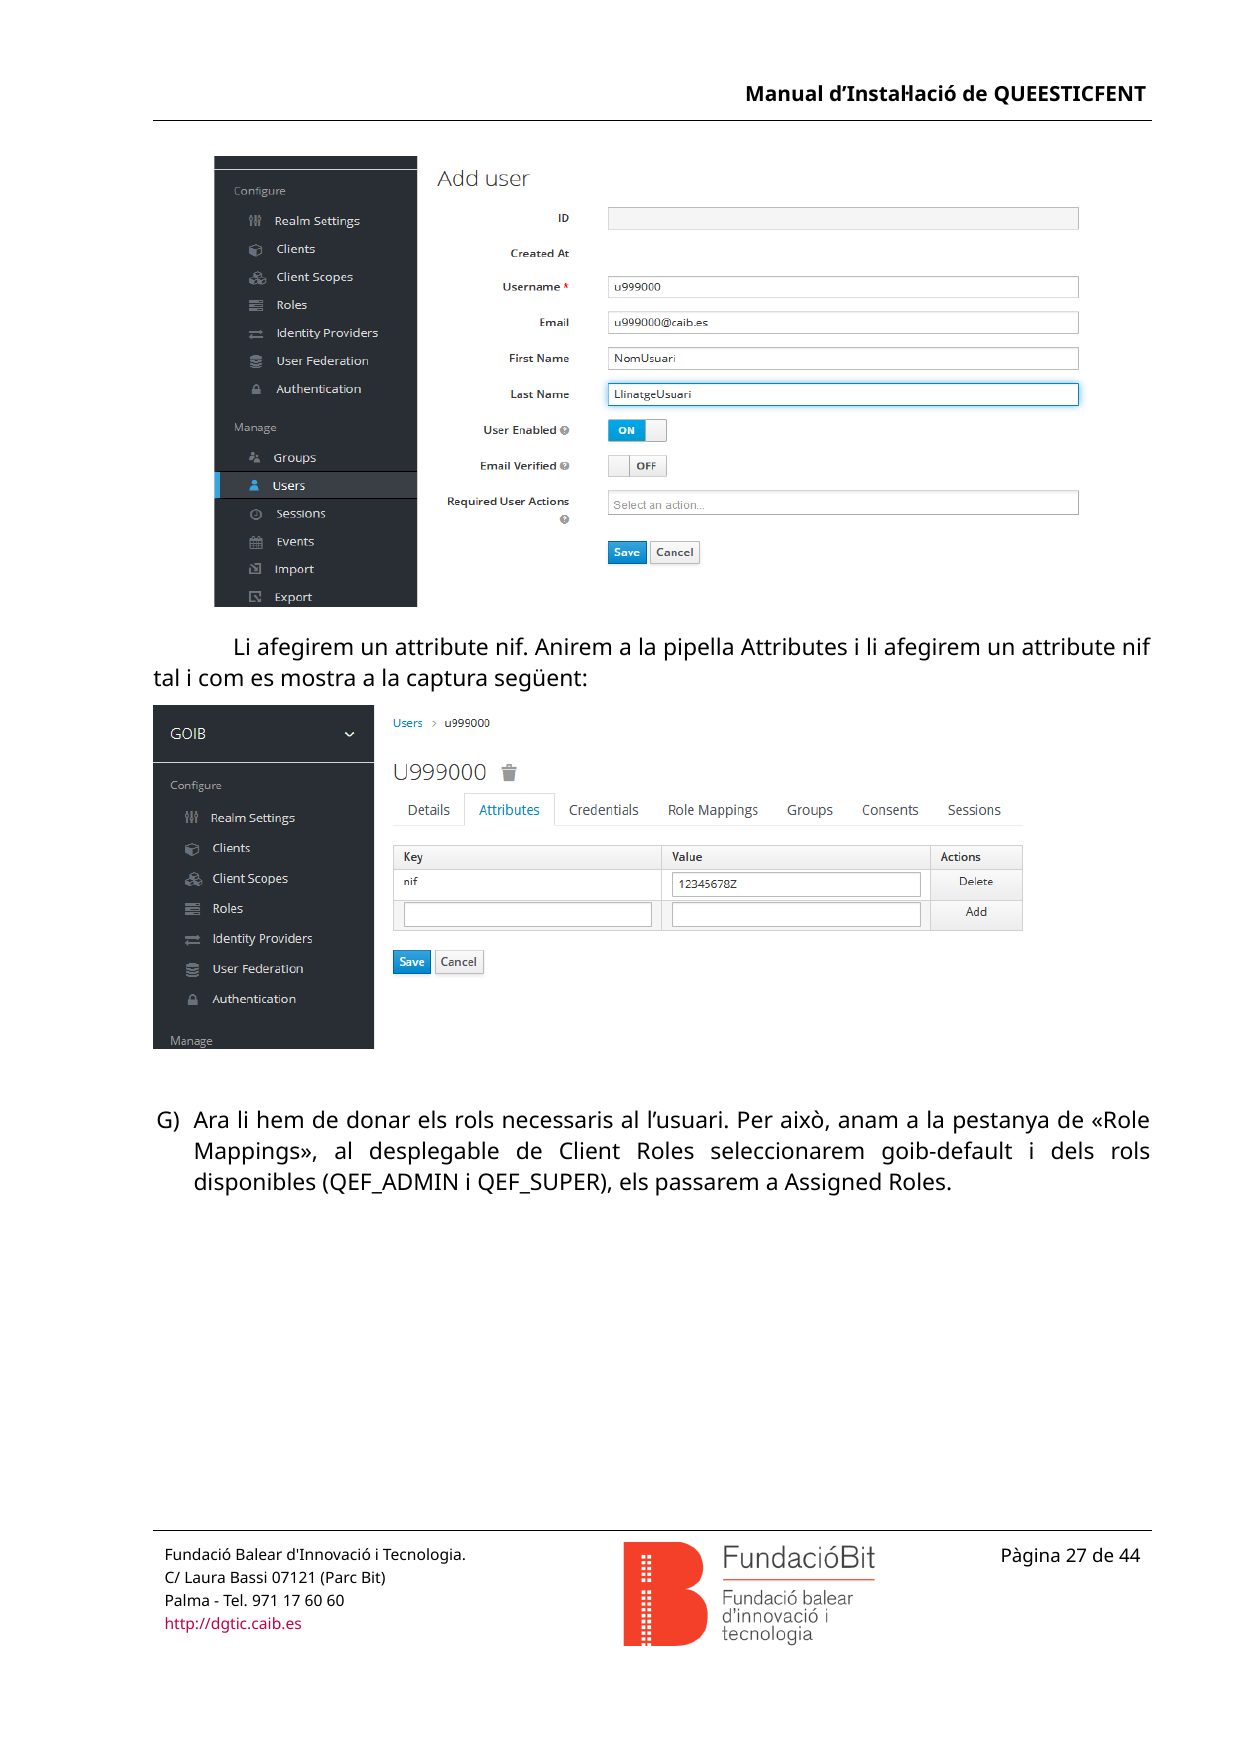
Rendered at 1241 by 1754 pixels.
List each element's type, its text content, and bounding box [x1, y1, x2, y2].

picture [214, 156, 1091, 607]
list Li afegirem un attribute nif. Anirem a la pipella Attributes i li afegirem un attribute nif tal i com es mostra a la captura següent: [153, 631, 1152, 693]
picture [623, 1542, 875, 1646]
picture [153, 705, 1039, 1049]
list Ara li hem de donar els rols necessaris al l’usuari. Per això, anam a la pestanya de «Role Mappings», al desplegable de Client Roles seleccionarem goib-default i dels rols disponibles (QEF_ADMIN i QEF_SUPER), els passarem a Assigned Roles. [156, 1104, 1152, 1197]
